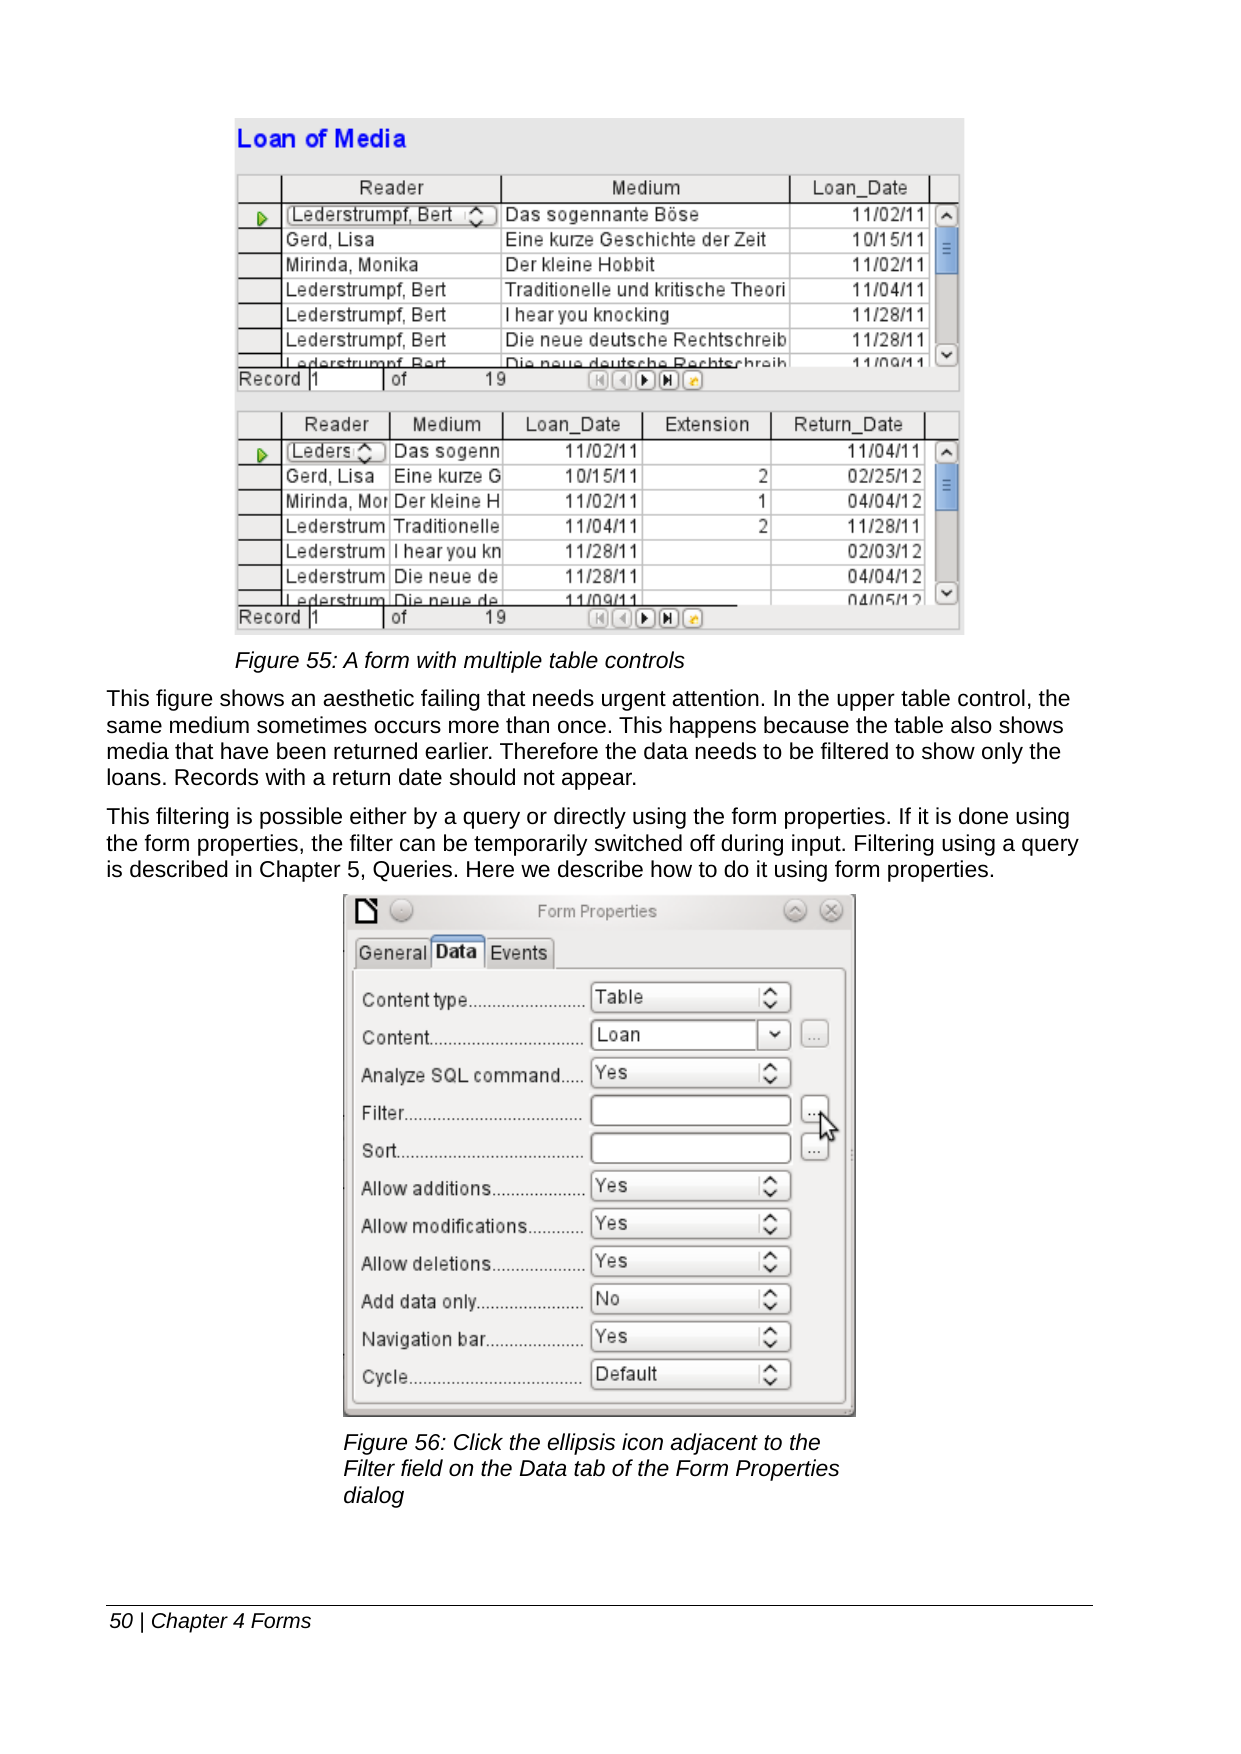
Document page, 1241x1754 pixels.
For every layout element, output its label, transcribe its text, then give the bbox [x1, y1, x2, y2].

picture [234, 118, 965, 635]
picture [343, 894, 856, 1417]
text This filtering is possible either by a query or directly using the form properties. If it is done using the form properties, the filter can be temporarily switched off during input. Filtering using a query is described in Chapter 5, Queries. Here we describe how to do it using form properties. [106, 803, 1093, 882]
text Figure 55: A form with multiple table controls [234, 647, 964, 673]
text This figure shows an aesthetic failing that needs urgent attention. In the upper table control, the same medium sometimes occurs more than once. This happens because the table also shows media that have been returned earlier. Therefore the data needs to be filtered to show only the loans. Records with a return date should not appear. [106, 685, 1093, 791]
text Figure 56: Click the ellipsis icon adjacent to the Filter field on the Data tab of the Form Properties dialog [343, 1429, 856, 1508]
